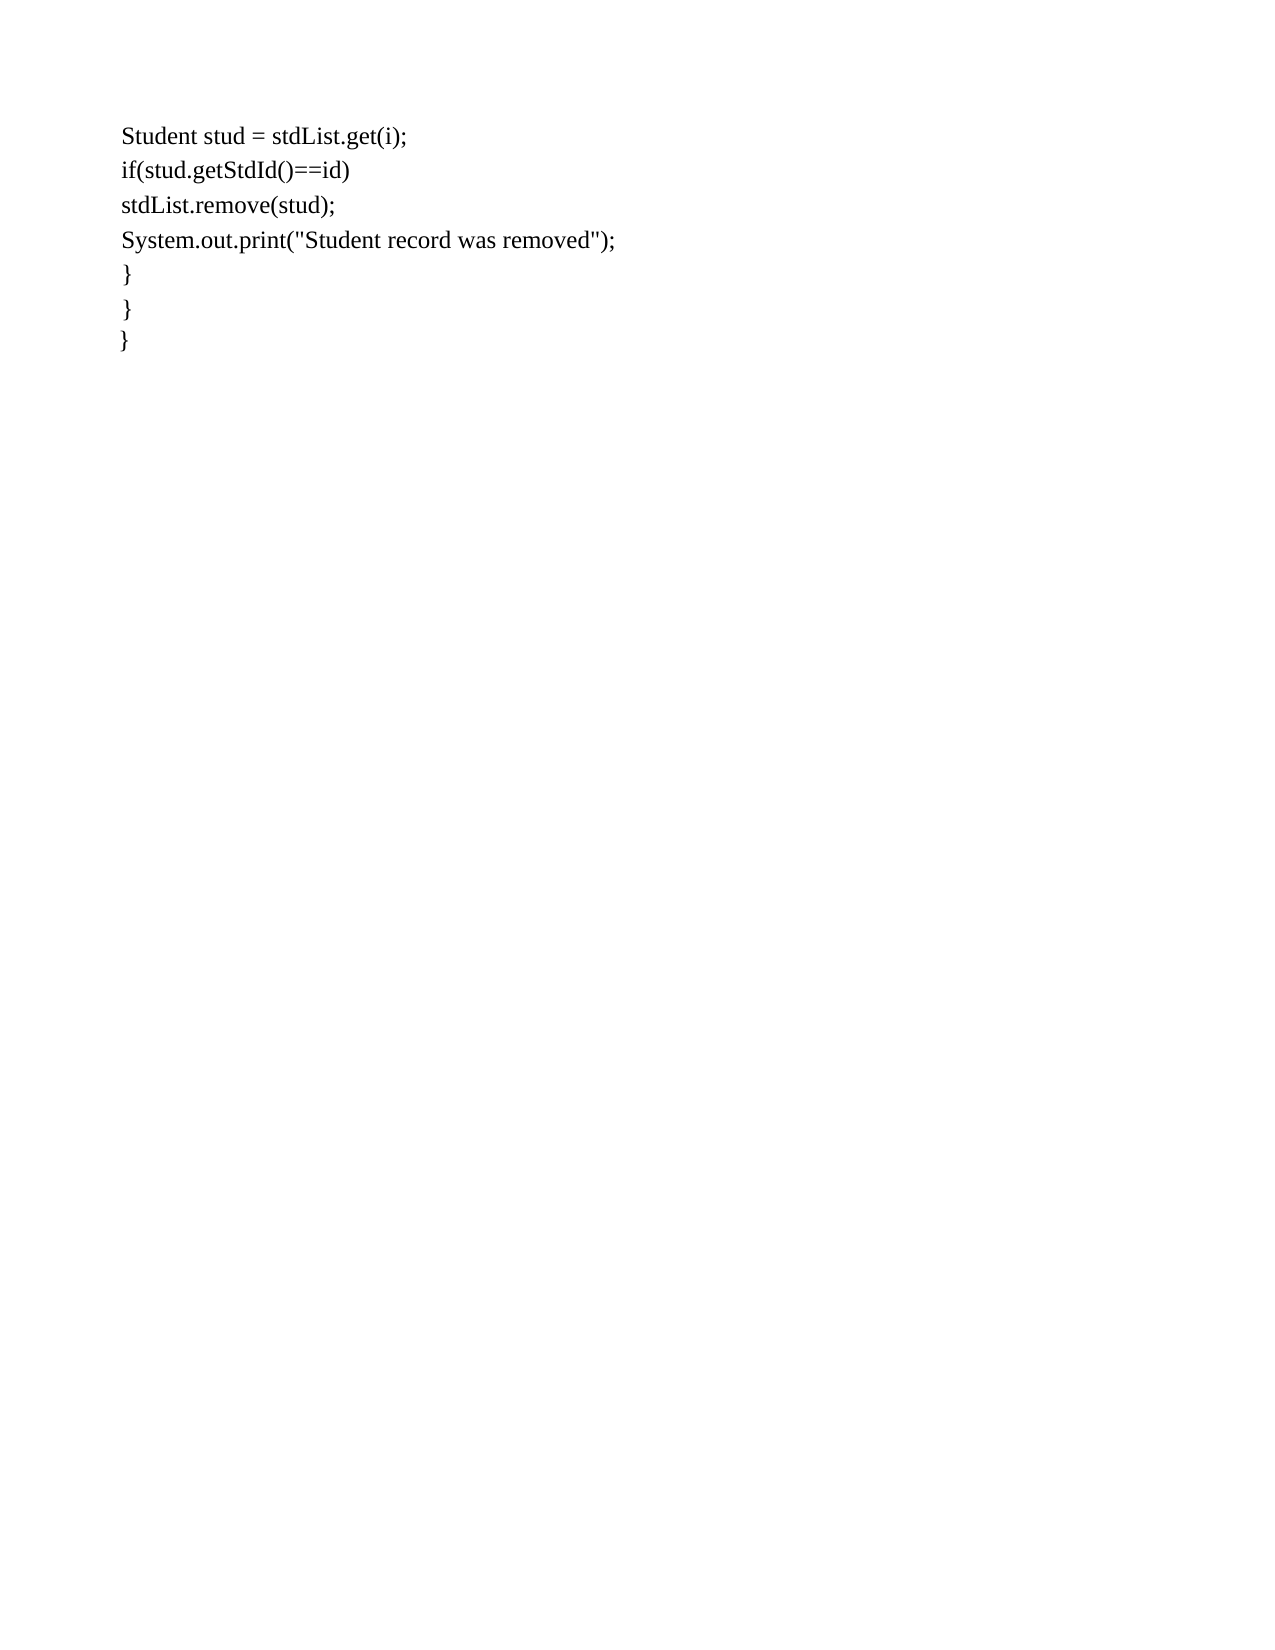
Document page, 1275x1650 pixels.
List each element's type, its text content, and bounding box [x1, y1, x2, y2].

table_header Student stud = stdList.get(i); [118, 118, 426, 153]
table_header stdList.remove(stud); [118, 187, 353, 222]
text } [118, 326, 1157, 354]
table_header } [118, 256, 151, 291]
table_header } [118, 291, 151, 326]
table_header if(stud.getStdId()==id) [118, 153, 368, 187]
table_header System.out.print("Student record was removed"); [118, 222, 633, 256]
